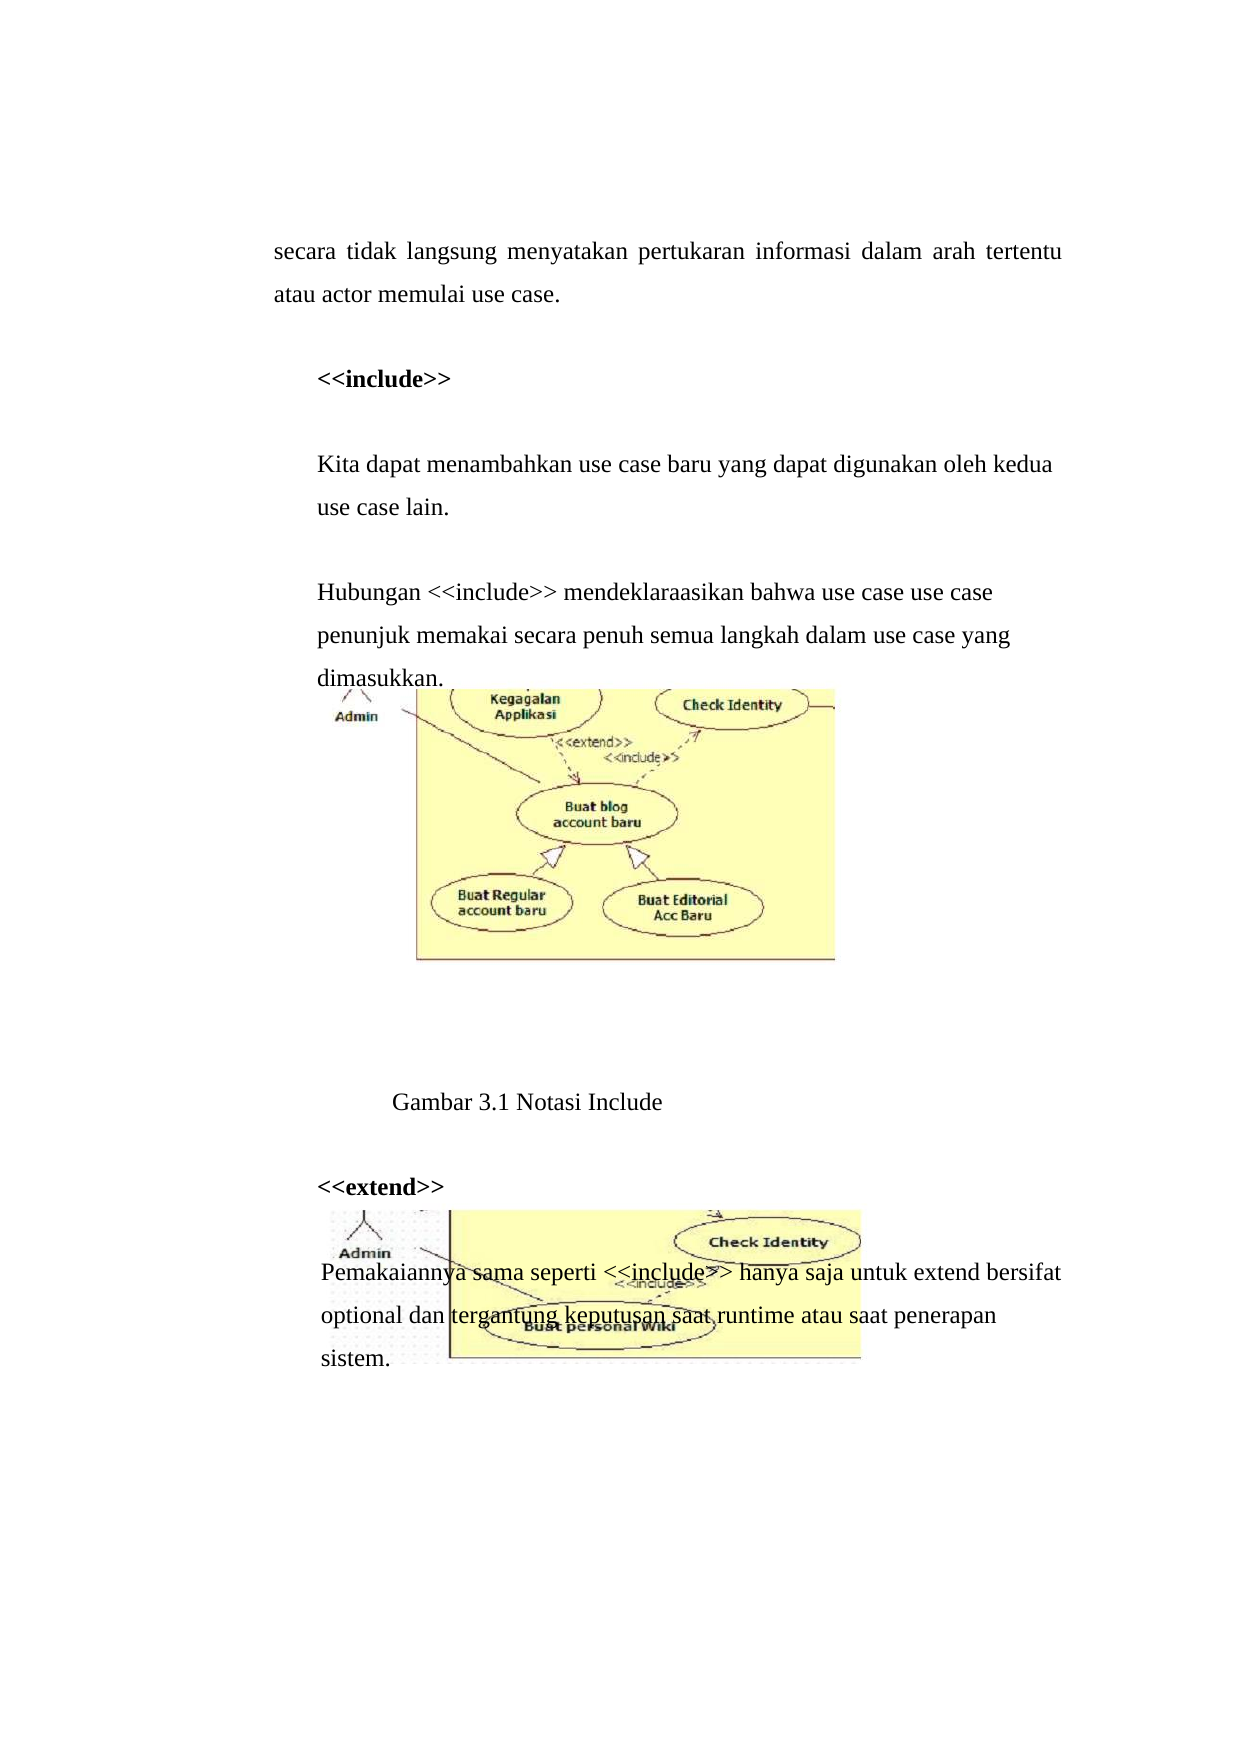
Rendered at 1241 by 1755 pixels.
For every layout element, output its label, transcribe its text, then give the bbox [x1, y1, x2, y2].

list secara tidak langsung menyatakan pertukaran informasi dalam arah tertentu atau actor memulai use case. [274, 236, 1063, 308]
text Kita dapat menambahkan use case baru yang dapat digunakan oleh kedua use case lain. [317, 449, 1063, 521]
text Gambar 3.1 Notasi Include [317, 1087, 1063, 1116]
text <<extend>> [317, 1172, 326, 1201]
text <<include>> [317, 364, 1063, 393]
text Hubungan <<include>> mendeklaraasikan bahwa use case use case penunjuk memakai secara penuh semua langkah dalam use case yang dimasukkan. [975, 577, 1063, 692]
text Pemakaiannya sama seperti <<include>> hanya saja untuk extend bersifat optional dan tergantung keputusan saat runtime atau saat penerapan sistem. [321, 1364, 1063, 1372]
